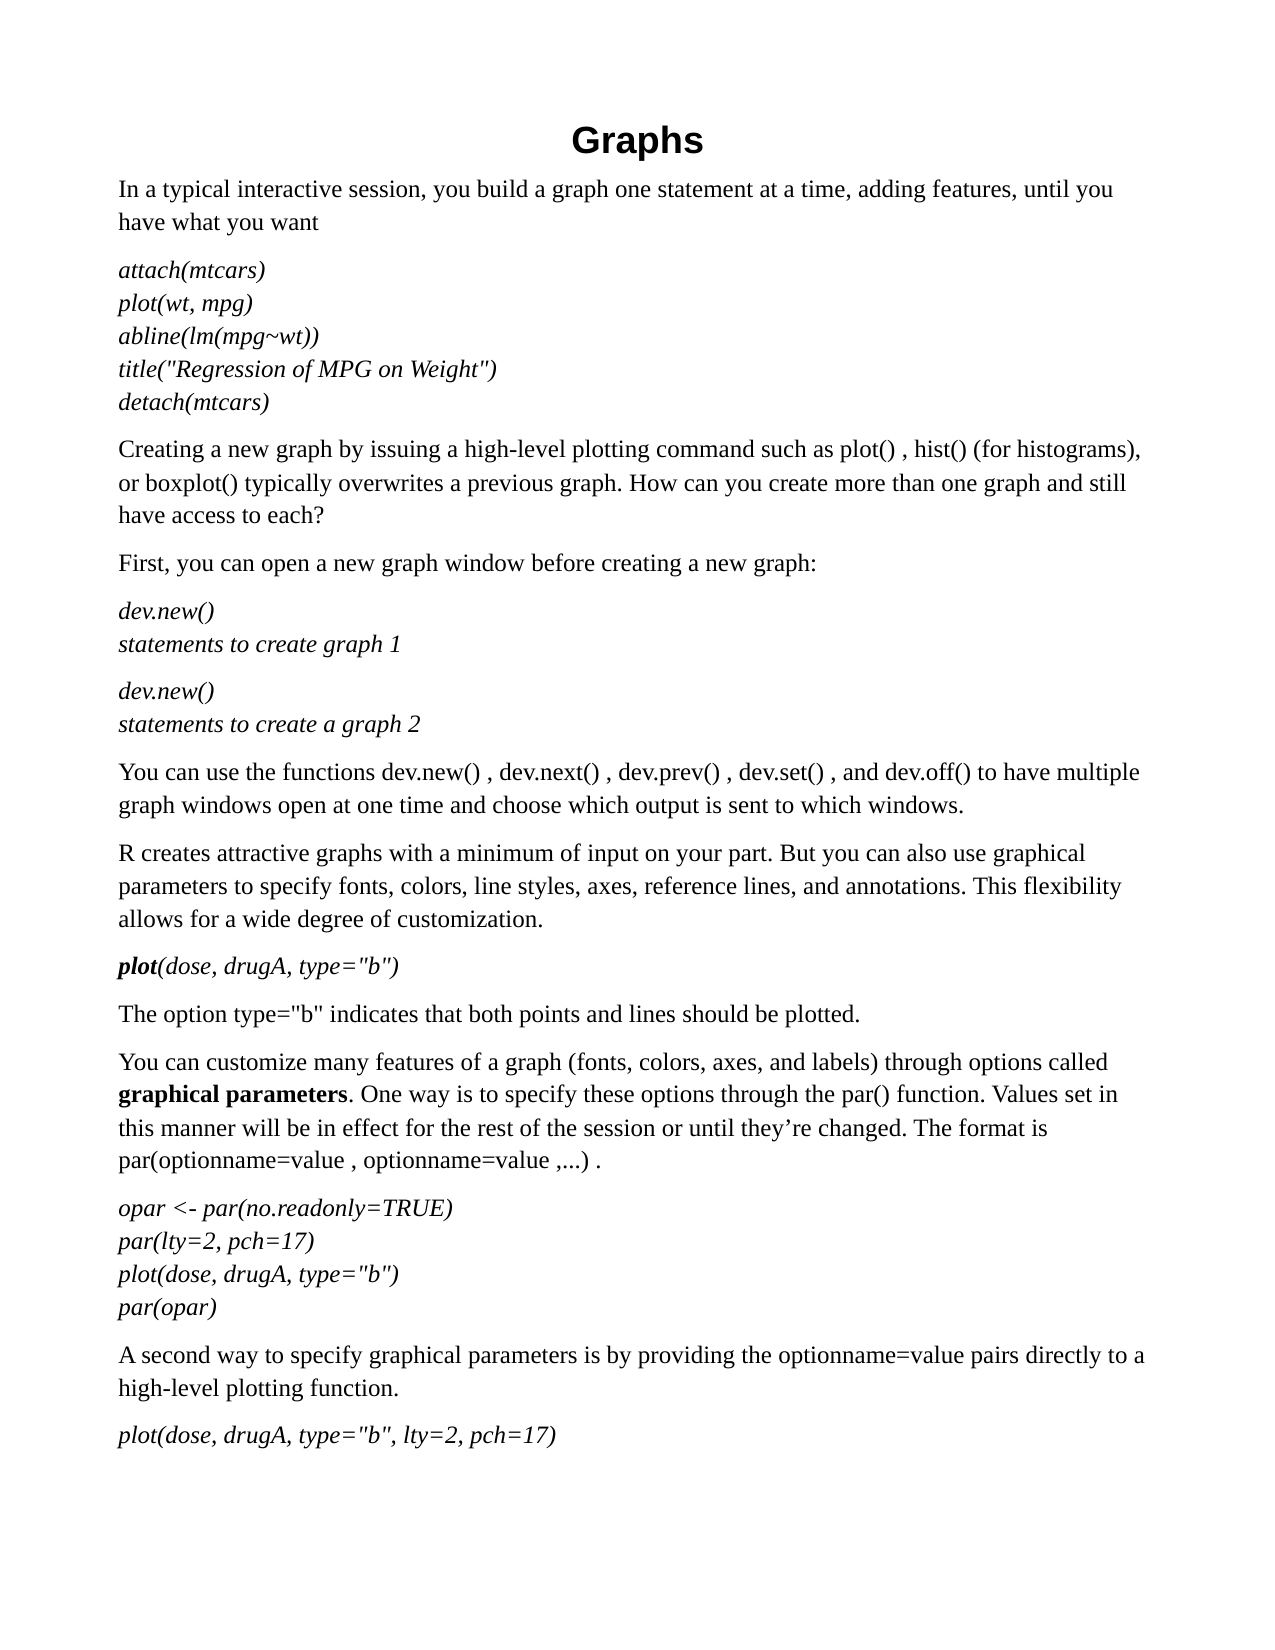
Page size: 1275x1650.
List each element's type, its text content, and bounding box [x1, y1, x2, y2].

text A second way to specify graphical parameters is by providing the optionname=value pairs directly to a high-level plotting function. [118, 1340, 1157, 1402]
text First, you can open a new graph window before creating a new graph: [118, 548, 1157, 577]
text dev.new() statements to create graph 1 [118, 596, 1157, 658]
text plot(dose, drugA, type="b", lty=2, pch=17) [118, 1421, 1157, 1449]
subtitle Graphs [118, 118, 1157, 162]
text dev.new() statements to create a graph 2 [118, 676, 1157, 738]
text attach(mtcars) plot(wt, mpg) abline(lm(mpg~wt)) title("Regression of MPG on Weight") detach(mtcars) [118, 255, 1157, 416]
text The option type="b" indicates that both points and lines should be plotted. [118, 999, 1157, 1028]
text R creates attractive graphs with a minimum of input on your part. But you can also use graphical parameters to specify fonts, colors, line styles, axes, reference lines, and annotations. This flexibility allows for a wide degree of customization. [118, 838, 1157, 932]
text plot(dose, drugA, type="b") [118, 951, 1157, 980]
text You can use the functions dev.new() , dev.next() , dev.prev() , dev.set() , and dev.off() to have multiple graph windows open at one time and choose which output is sent to which windows. [118, 757, 1157, 819]
text In a typical interactive session, you build a graph one statement at a time, adding features, until you have what you want [118, 174, 1157, 236]
text opar <- par(no.readonly=TRUE) par(lty=2, pch=17) plot(dose, drugA, type="b") par(opar) [118, 1193, 1157, 1321]
text Creating a new graph by issuing a high-level plotting command such as plot() , hist() (for histograms), or boxplot() typically overwrites a previous graph. How can you create more than one graph and still have access to each? [118, 434, 1157, 529]
text You can customize many features of a graph (fonts, colors, axes, and labels) through options called graphical parameters. One way is to specify these options through the par() function. Values set in this manner will be in effect for the rest of the session or until they’re changed. The format is par(optionname=value , optionname=value ,...) . [118, 1047, 1157, 1174]
